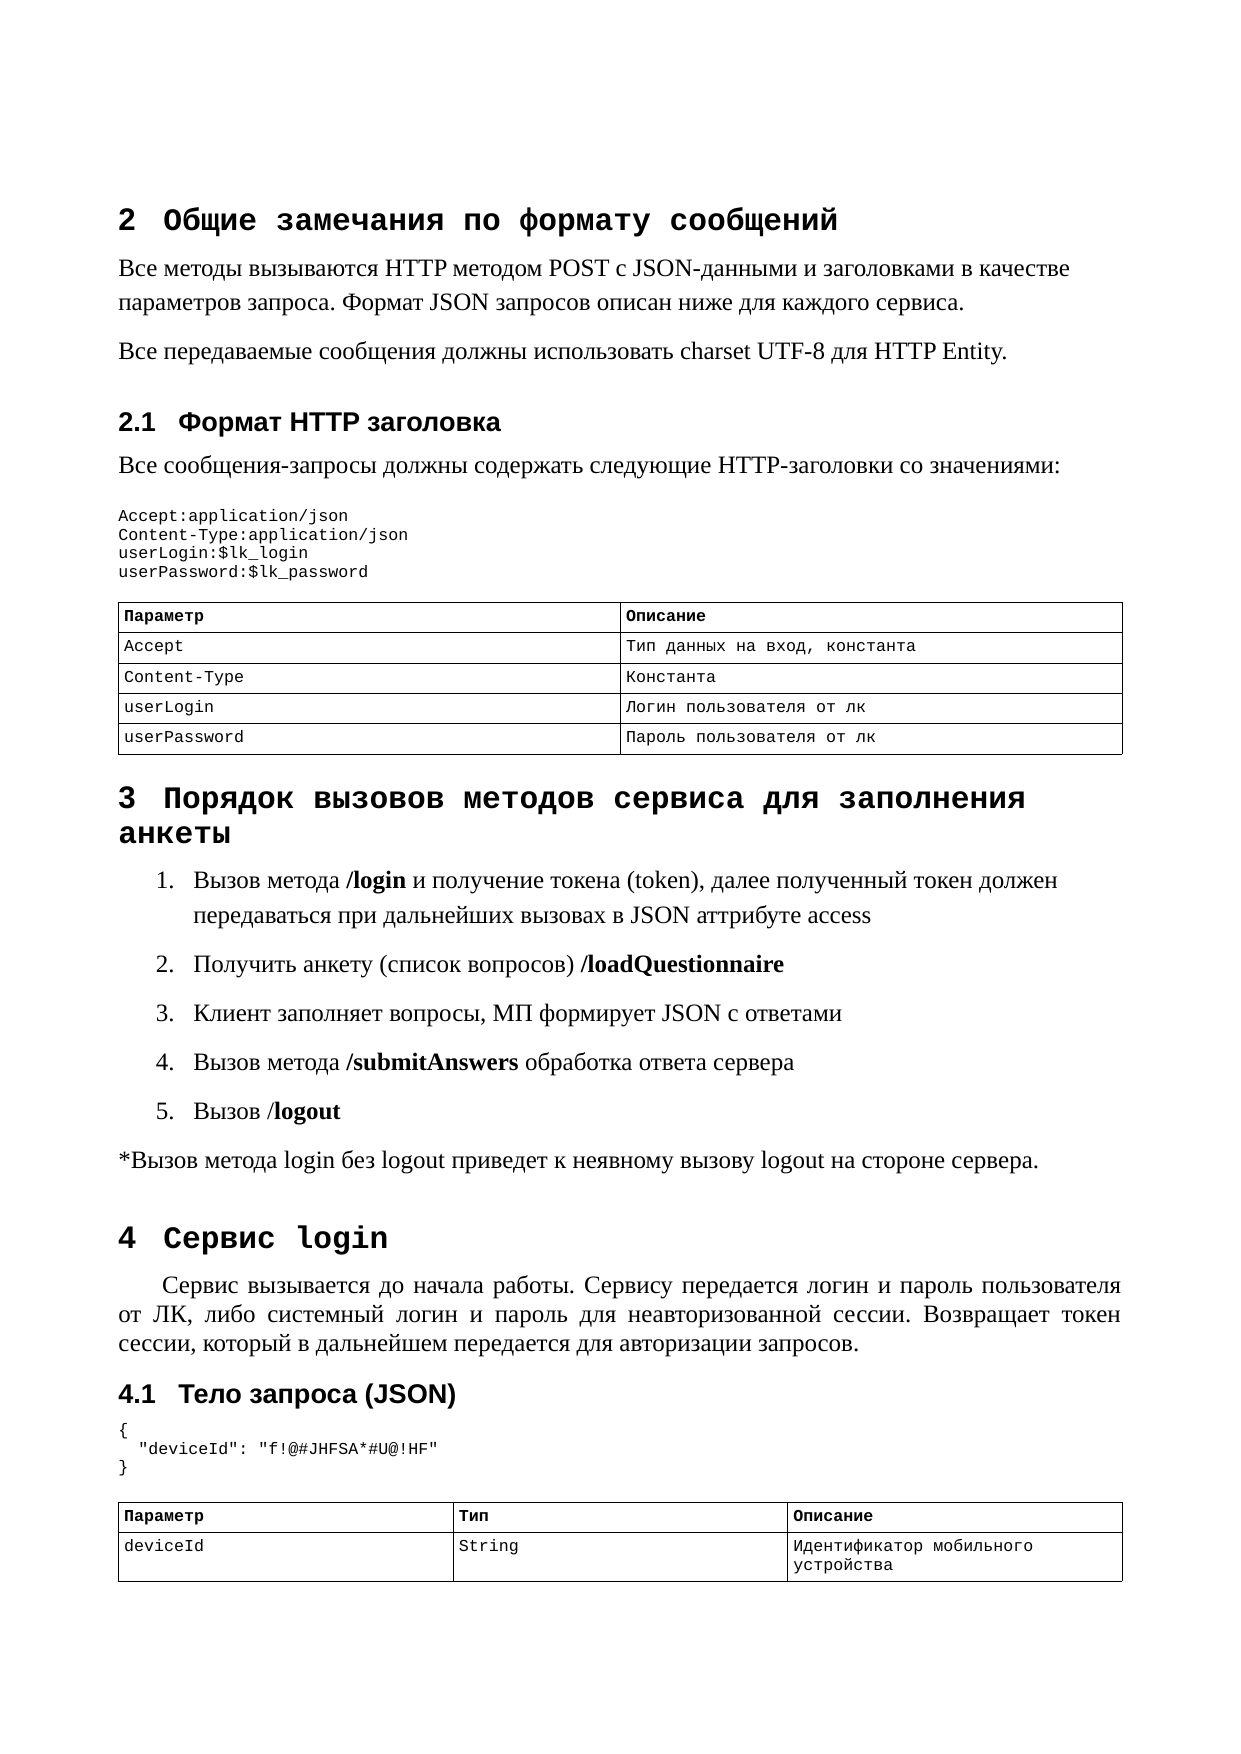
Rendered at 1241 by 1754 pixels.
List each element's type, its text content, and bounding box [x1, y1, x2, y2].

text *Вызов метода login без logout приведет к неявному вызову logout на стороне сервера. [118, 1145, 1122, 1174]
list Вызов метода /login и получение токена (token), далее полученный токен должен передаваться при дальнейших вызовах в JSON аттрибуте access [156, 865, 1122, 929]
subtitle Сервис login [118, 1219, 1122, 1258]
text Все методы вызываются HTTP методом POST с JSON-данными и заголовками в качестве параметров запроса. Формат JSON запросов описан ниже для каждого сервиса. [118, 253, 1122, 316]
text Все передаваемые сообщения должны использовать charset UTF-8 для HTTP Entity. [118, 336, 1122, 365]
text } [118, 1459, 1122, 1478]
table_cell Константа [621, 664, 1122, 693]
table_cell Content-Type [119, 664, 620, 693]
text userPassword:$lk_password [118, 564, 1122, 583]
table_header Описание [621, 603, 1122, 632]
subtitle Формат HTTP заголовка [118, 406, 1122, 437]
table_header Параметр [119, 603, 620, 632]
table_cell Accept [119, 633, 620, 662]
text Accept:application/json [118, 507, 1122, 526]
text Все сообщения-запросы должны содержать следующие HTTP-заголовки со значениями: [118, 450, 1122, 478]
table_header Описание [788, 1503, 1122, 1532]
table_cell Пароль пользователя от лк [621, 724, 1122, 754]
subtitle Общие замечания по формату сообщений [118, 201, 1122, 240]
table_header Параметр [119, 1503, 453, 1532]
subtitle Тело запроса (JSON) [118, 1378, 1122, 1409]
subtitle Порядок вызовов методов сервиса для заполнения анкеты [118, 779, 1122, 853]
text "deviceId": "f!@#JHFSA*#U@!HF" [118, 1440, 1122, 1459]
table_header Тип [454, 1503, 787, 1532]
list Получить анкету (список вопросов) /loadQuestionnaire [156, 949, 1122, 978]
table_cell deviceId [119, 1533, 453, 1581]
table_cell userLogin [119, 694, 620, 723]
text userLogin:$lk_login [118, 545, 1122, 564]
list Вызов метода /submitAnswers обработка ответа сервера [156, 1047, 1122, 1076]
table_cell String [454, 1533, 787, 1581]
text Сервис вызывается до начала работы. Сервису передается логин и пароль пользователя от ЛК, либо системный логин и пароль для неавторизованной сессии. Возвращает токен сессии, который в дальнейшем передается для авторизации запросов. [118, 1271, 1122, 1357]
text { [118, 1421, 1122, 1440]
table_cell userPassword [119, 724, 620, 754]
table_cell Тип данных на вход, константа [621, 633, 1122, 662]
table_cell Логин пользователя от лк [621, 694, 1122, 723]
table_cell Идентификатор мобильного устройства [788, 1533, 1122, 1581]
list Клиент заполняет вопросы, МП формирует JSON с ответами [156, 998, 1122, 1027]
list Вызов /logout [156, 1096, 1122, 1125]
text Content-Type:application/json [118, 526, 1122, 545]
